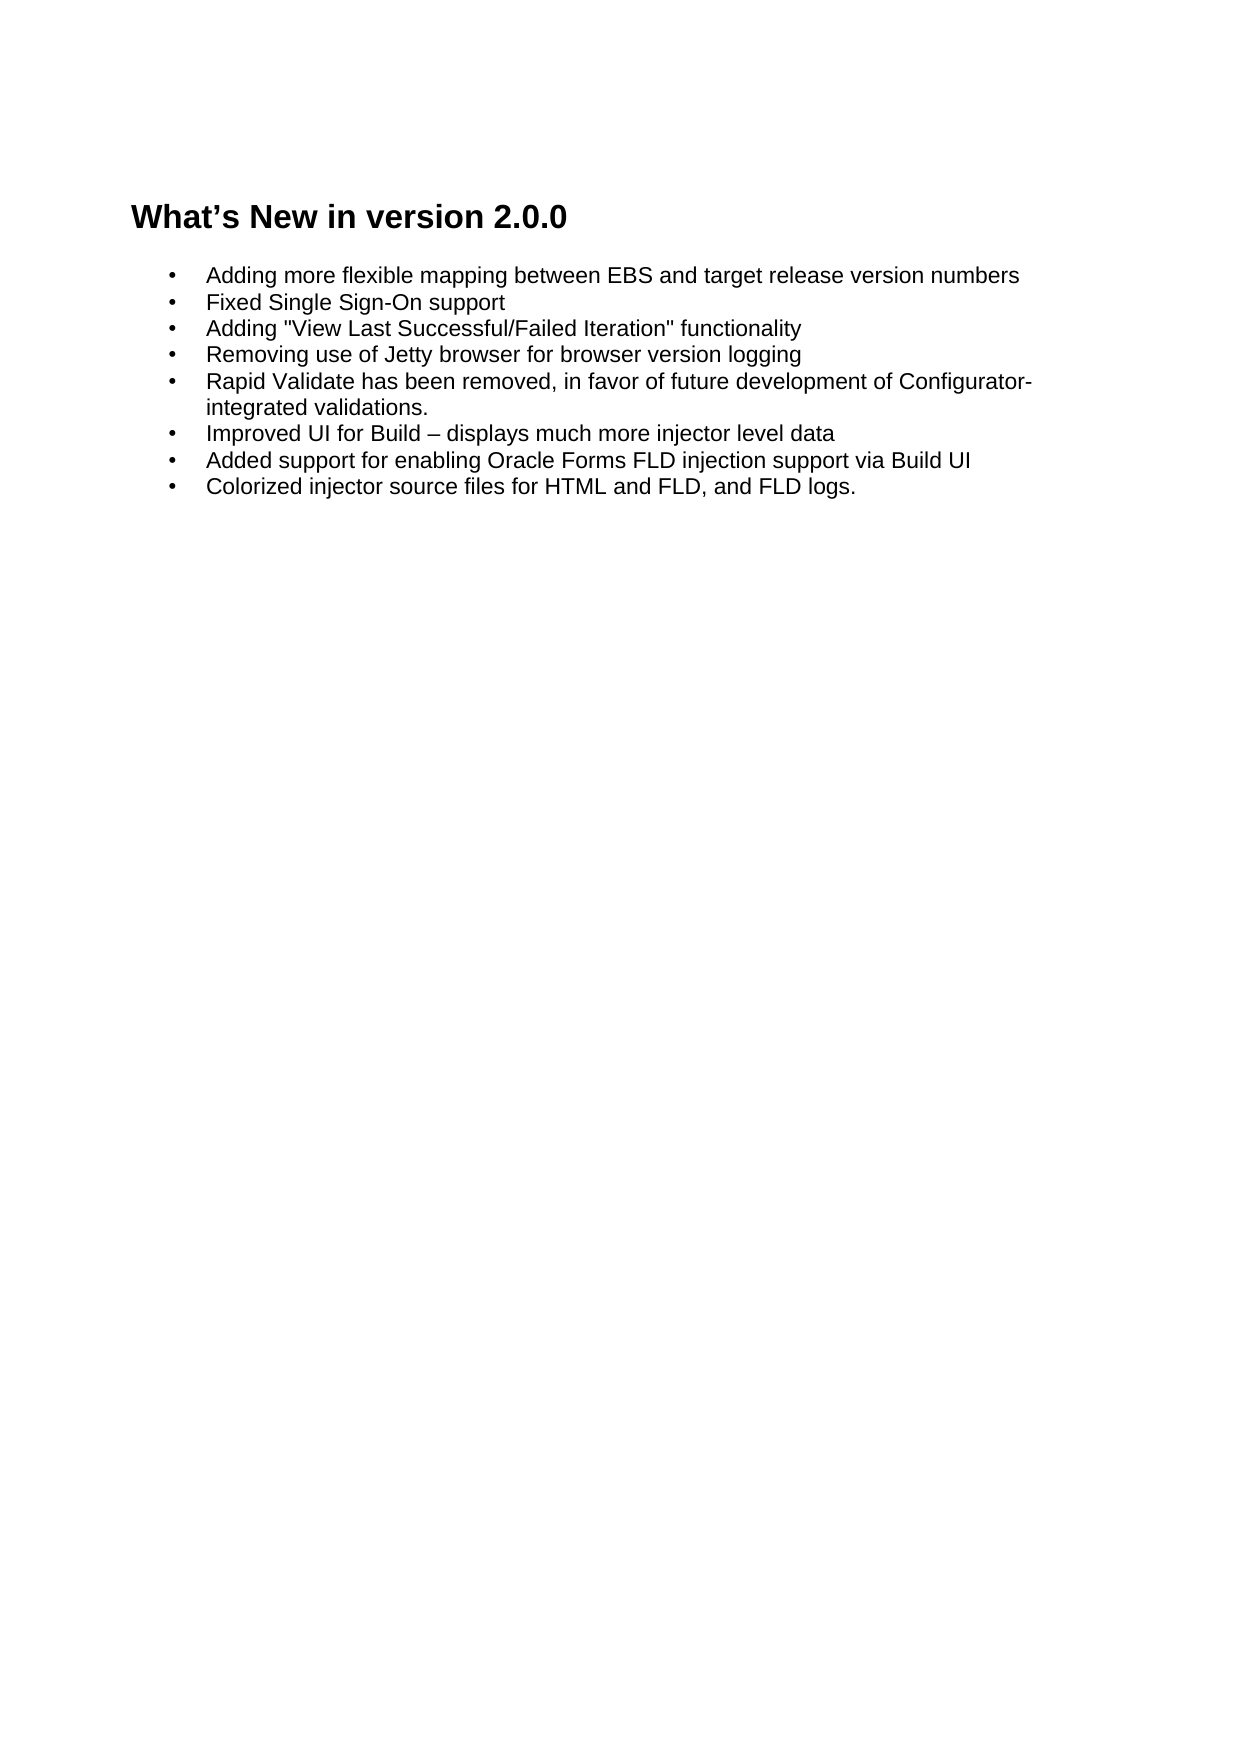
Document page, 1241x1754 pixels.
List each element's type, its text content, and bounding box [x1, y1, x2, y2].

subtitle What’s New in version 2.0.0 [131, 197, 1099, 236]
list Added support for enabling Oracle Forms FLD injection support via Build UI [168, 447, 1099, 473]
list Colorized injector source files for HTML and FLD, and FLD logs. [168, 473, 1099, 499]
list Removing use of Jetty browser for browser version logging [168, 341, 1099, 368]
list Adding more flexible mapping between EBS and target release version numbers [168, 262, 1099, 289]
list Rapid Validate has been removed, in favor of future development of Configurator-integrated validations. [168, 368, 1099, 420]
list Improved UI for Build – displays much more injector level data [168, 420, 1099, 447]
list Adding "View Last Successful/Failed Iteration" functionality [168, 315, 1099, 341]
list Fixed Single Sign-On support [168, 289, 1099, 315]
